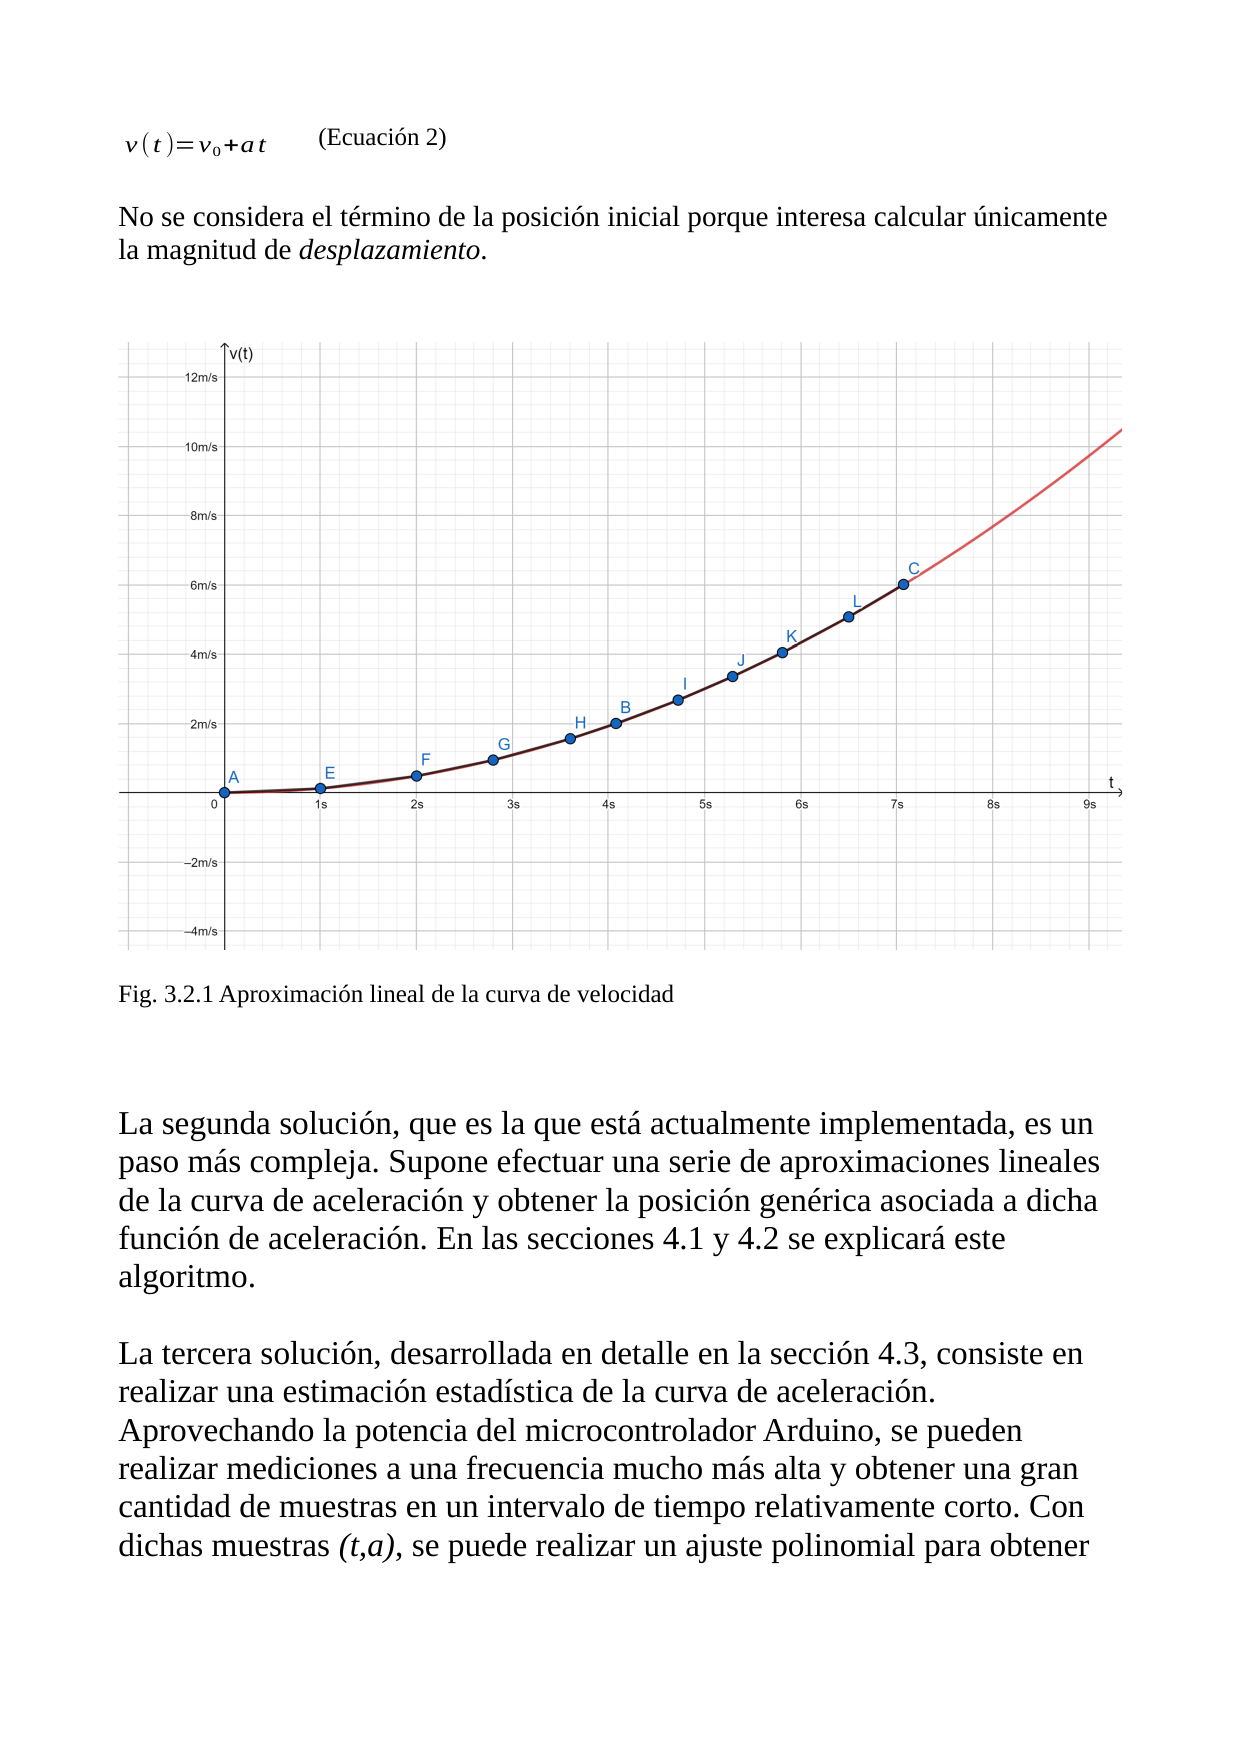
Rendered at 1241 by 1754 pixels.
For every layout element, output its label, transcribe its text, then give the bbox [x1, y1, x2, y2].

text Fig. 3.2.1 Aproximación lineal de la curva de velocidad [118, 979, 1122, 1007]
text No se considera el término de la posición inicial porque interesa calcular únicamente la magnitud de desplazamiento. [118, 199, 1122, 266]
picture [118, 342, 1123, 950]
text La segunda solución, que es la que está actualmente implementada, es un paso más compleja. Supone efectuar una serie de aproximaciones lineales de la curva de aceleración y obtener la posición genérica asociada a dicha función de aceleración. En las secciones 4.1 y 4.2 se explicará este algoritmo. [118, 1103, 1122, 1295]
text La tercera solución, desarrollada en detalle en la sección 4.3, consiste en realizar una estimación estadística de la curva de aceleración. Aprovechando la potencia del microcontrolador Arduino, se pueden realizar mediciones a una frecuencia mucho más alta y obtener una gran cantidad de muestras en un intervalo de tiempo relativamente corto. Con dichas muestras (t,a), se puede realizar un ajuste polinomial para obtener [118, 1333, 1122, 1563]
text (Ecuación 2) [118, 118, 1122, 160]
